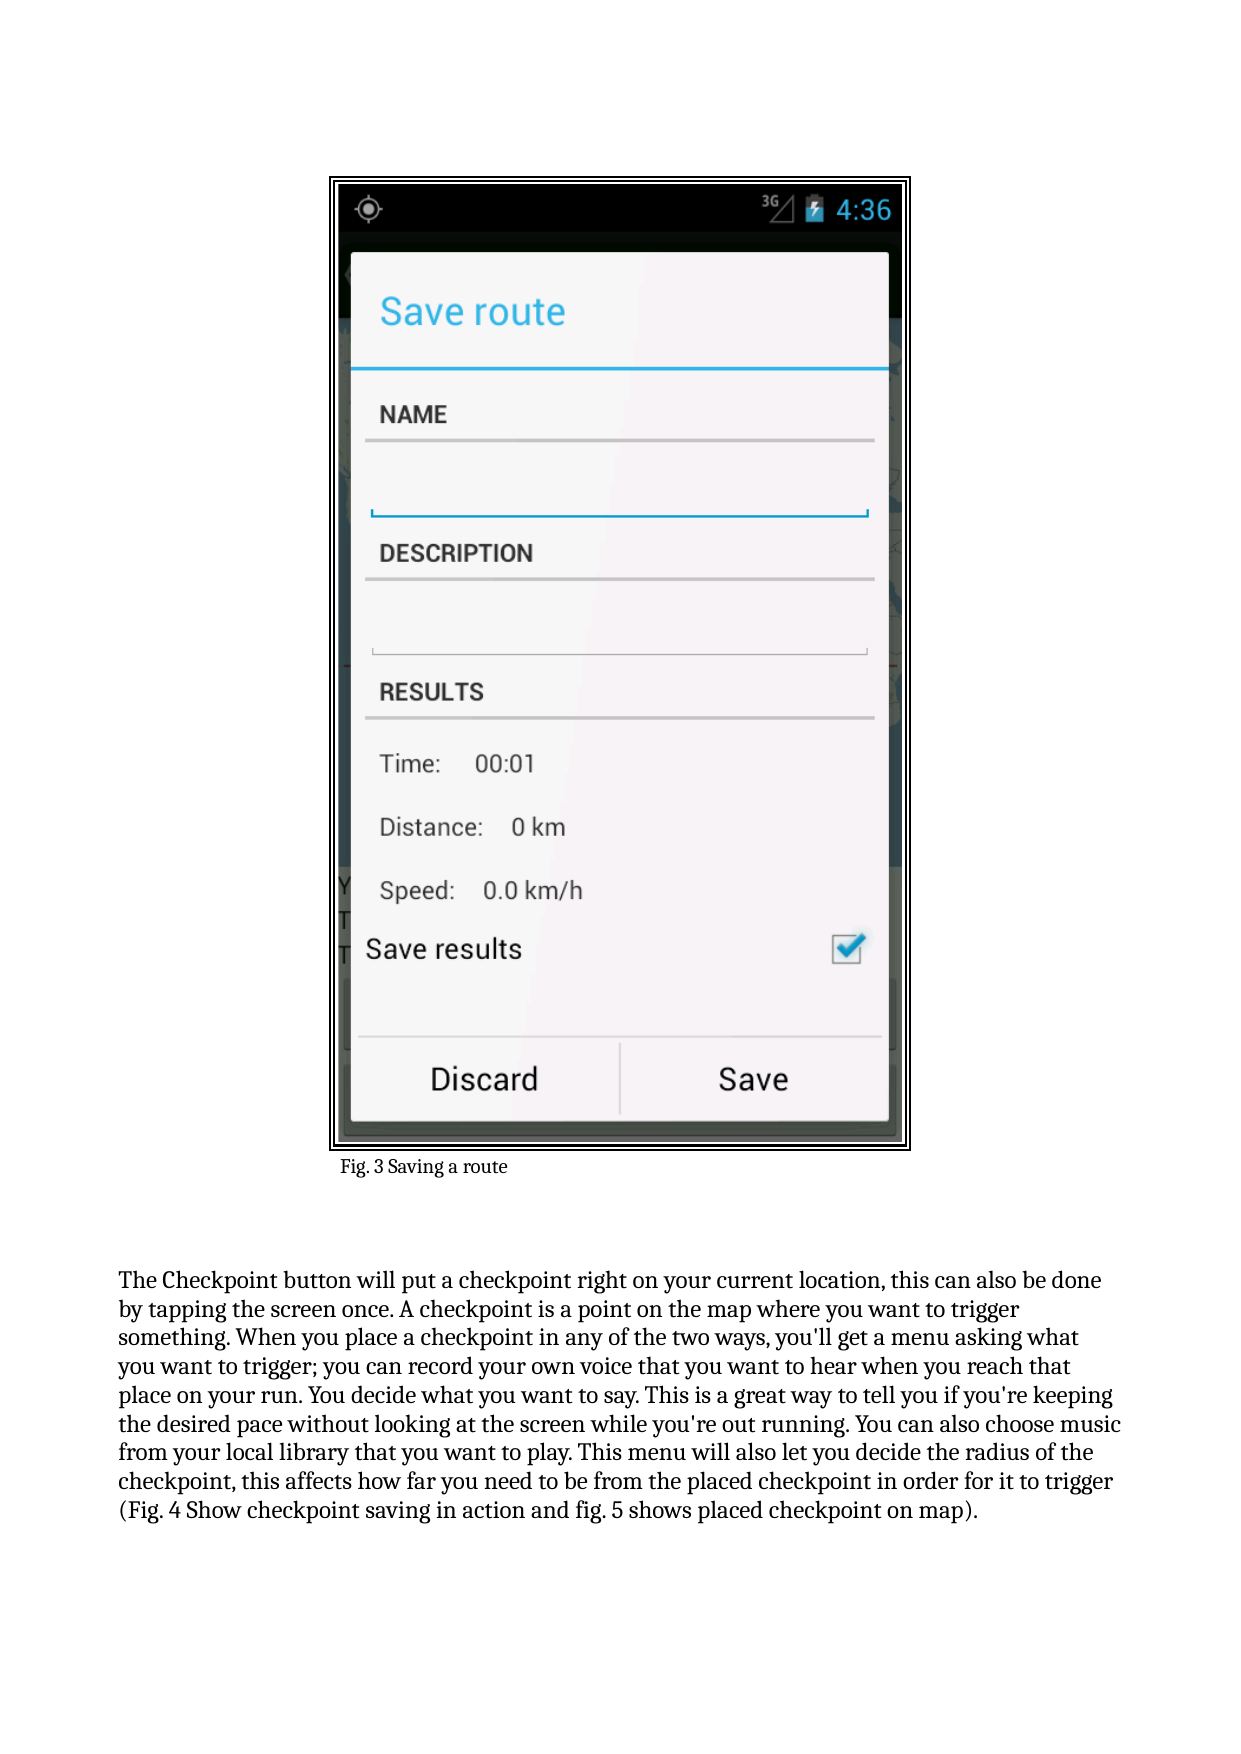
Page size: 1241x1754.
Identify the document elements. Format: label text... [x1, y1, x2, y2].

text The Checkpoint button will put a checkpoint right on your current location, this can also be done by tapping the screen once. A checkpoint is a point on the map where you want to trigger something. When you place a checkpoint in any of the two ways, you'll get a menu asking what you want to trigger; you can record your own voice that you want to hear when you reach that place on your run. You decide what you want to say. This is a great way to tell you if you're keeping the desired pace without looking at the screen while you're out running. You can also choose music from your local library that you want to play. This menu will also let you decide the radius of the checkpoint, this affects how far you need to be from the placed checkpoint in order for it to trigger (Fig. 4 Show checkpoint saving in action and fig. 5 shows placed checkpoint on map). [118, 1266, 1122, 1524]
text Fig. 3 Saving a route [118, 176, 1122, 1179]
picture [338, 184, 902, 1142]
